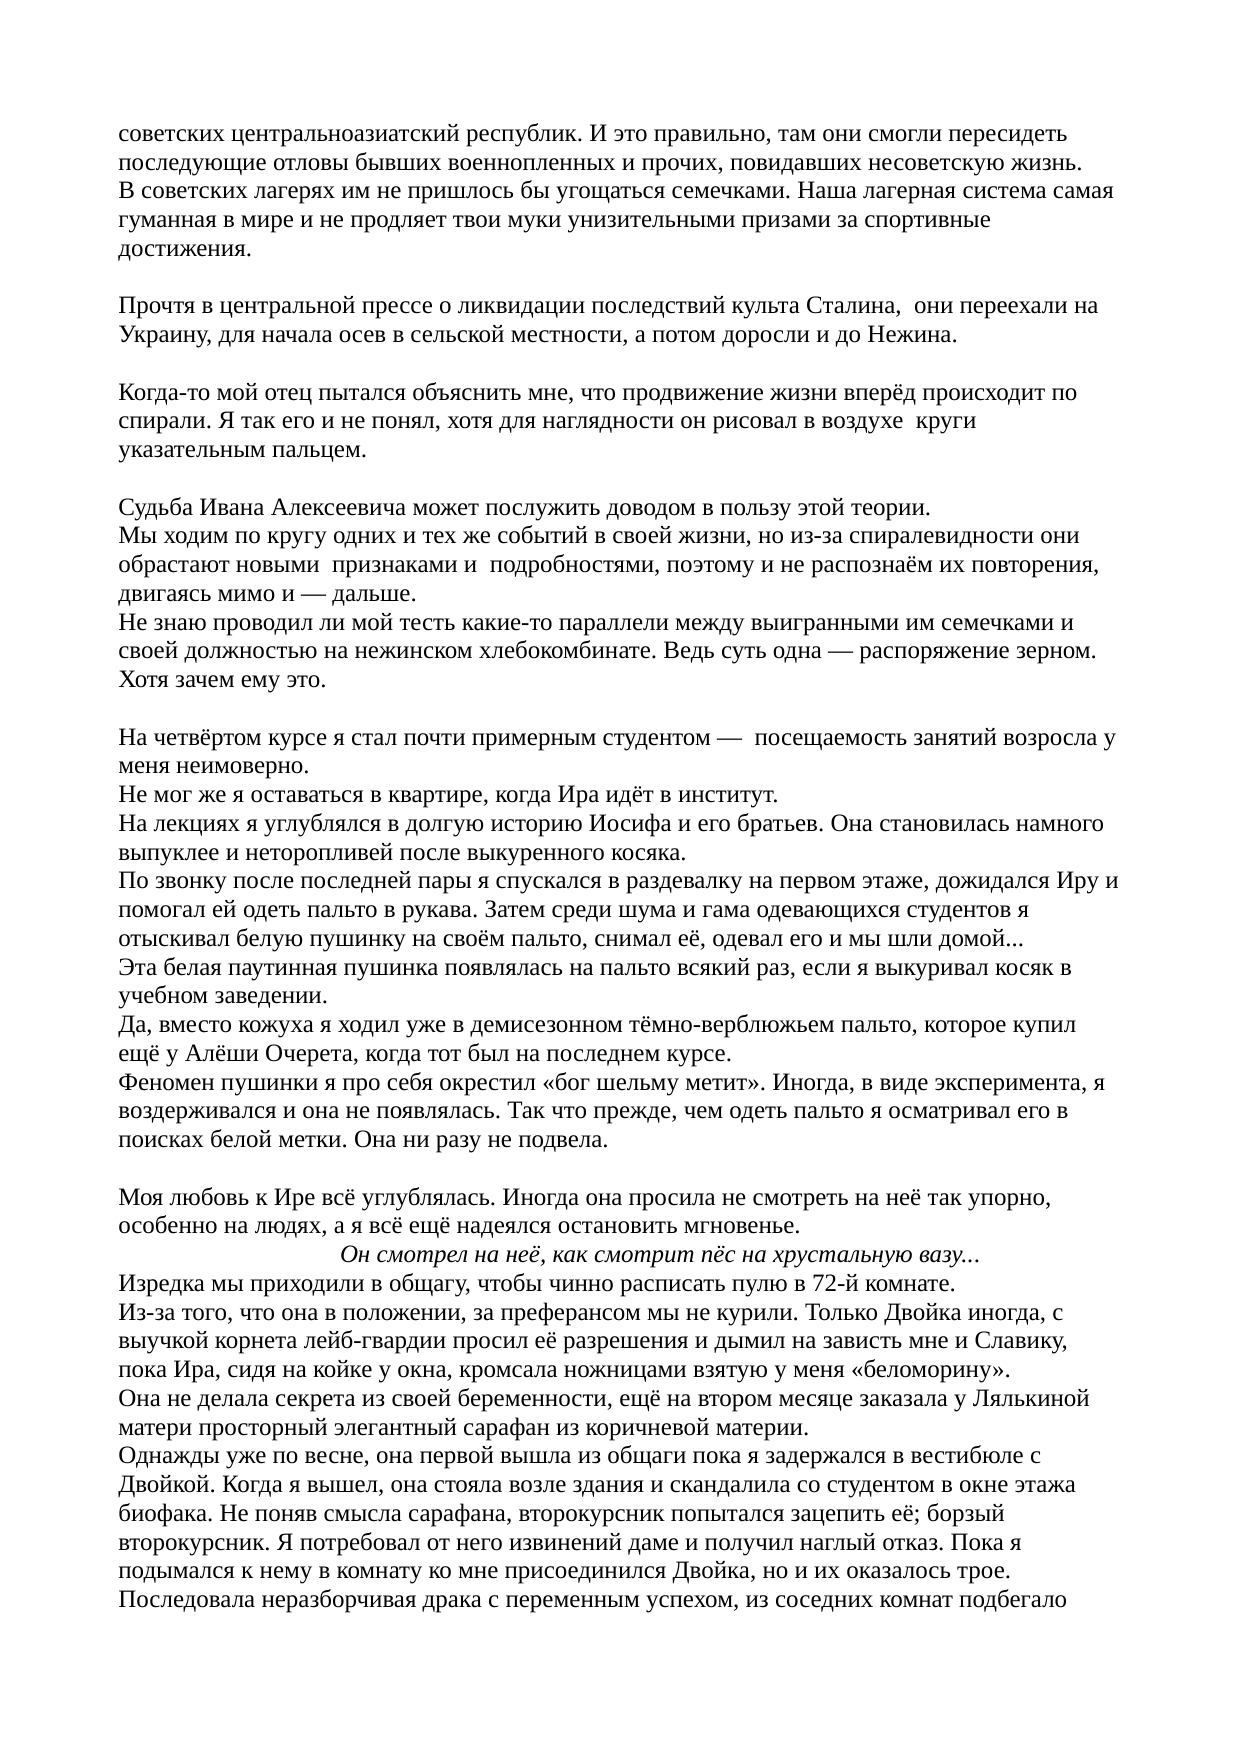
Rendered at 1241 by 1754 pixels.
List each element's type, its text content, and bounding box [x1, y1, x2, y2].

text Изредка мы приходили в общагу, чтобы чинно расписать пулю в 72-й комнате. [118, 1268, 1122, 1297]
text Да, вместо кожуха я ходил уже в демисезонном тёмно-верблюжьем пальто, которое купил ещё у Алёши Очерета, когда тот был на последнем курсе. [118, 1009, 1122, 1067]
text Она не делала секрета из своей беременности, ещё на втором месяце заказала у Лялькиной матери просторный элегантный сарафан из коричневой материи. [118, 1383, 1122, 1441]
text По звонку после последней пары я спускался в раздевалку на первом этаже, дожидался Иру и помогал ей одеть пальто в рукава. Затем среди шума и гама одевающихся студентов я отыскивал белую пушинку на своём пальто, снимал её, одевал его и мы шли домой... [118, 866, 1122, 952]
text Моя любовь к Ире всё углублялась. Иногда она просила не смотреть на неё так упорно, особенно на людях, а я всё ещё надеялся остановить мгновенье. [118, 1182, 1122, 1239]
text Он смотрел на неё, как смотрит пёс на хрустальную вазу... [118, 1239, 1122, 1268]
text Судьба Ивана Алексеевича может послужить доводом в пользу этой теории. [118, 492, 1122, 521]
text В советских лагерях им не пришлось бы угощаться семечками. Наша лагерная система самая гуманная в мире и не продляет твои муки унизительными призами за спортивные достижения. [118, 176, 1122, 262]
text Когда-то мой отец пытался объяснить мне, что продвижение жизни вперёд происходит по спирали. Я так его и не понял, хотя для наглядности он рисовал в воздухе круги указательным пальцем. [118, 377, 1122, 463]
text Прочтя в центральной прессе о ликвидации последствий культа Сталина, они переехали на Украину, для начала осев в сельской местности, а потом доросли и до Нежина. [118, 291, 1122, 348]
text советских центральноазиатский республик. И это правильно, там они смогли пересидеть последующие отловы бывших военнопленных и прочих, повидавших несоветскую жизнь. [118, 118, 1122, 176]
text Мы ходим по кругу одних и тех же событий в своей жизни, но из-за спиралевидности они обрастают новыми признаками и подробностями, поэтому и не распознаём их повторения, двигаясь мимо и — дальше. [118, 521, 1122, 607]
text Однажды уже по весне, она первой вышла из общаги пока я задержался в вестибюле с Двойкой. Когда я вышел, она стояла возле здания и скандалила со студентом в окне этажа биофака. Не поняв смысла сарафана, второкурсник попытался зацепить её; борзый второкурсник. Я потребовал от него извинений даме и получил наглый отказ. Пока я подымался к нему в комнату ко мне присоединился Двойка, но и их оказалось трое. [118, 1441, 1122, 1584]
text Из-за того, что она в положении, за преферансом мы не курили. Только Двойка иногда, с выучкой корнета лейб-гвардии просил её разрешения и дымил на зависть мне и Славику, пока Ира, сидя на койке у окна, кромсала ножницами взятую у меня «беломорину». [118, 1297, 1122, 1383]
text Эта белая паутинная пушинка появлялась на пальто всякий раз, если я выкуривал косяк в учебном заведении. [118, 952, 1122, 1009]
text Не мог же я оставаться в квартире, когда Ира идёт в институт. [118, 779, 1122, 808]
text На четвёртом курсе я стал почти примерным студентом — посещаемость занятий возросла у меня неимоверно. [118, 722, 1122, 779]
text Феномен пушинки я про себя окрестил «бог шельму метит». Иногда, в виде эксперимента, я воздерживался и она не появлялась. Так что прежде, чем одеть пальто я осматривал его в поисках белой метки. Она ни разу не подвела. [118, 1067, 1122, 1153]
text На лекциях я углублялся в долгую историю Иосифа и его братьев. Она становилась намного выпуклее и неторопливей после выкуренного косяка. [118, 808, 1122, 866]
text Последовала неразборчивая драка с переменным успехом, из соседних комнат подбегало [118, 1584, 1122, 1613]
text Не знаю проводил ли мой тесть какие-то параллели между выигранными им семечками и своей должностью на нежинском хлебокомбинате. Ведь суть одна — распоряжение зерном. [118, 607, 1122, 664]
text Хотя зачем ему это. [118, 664, 1122, 693]
